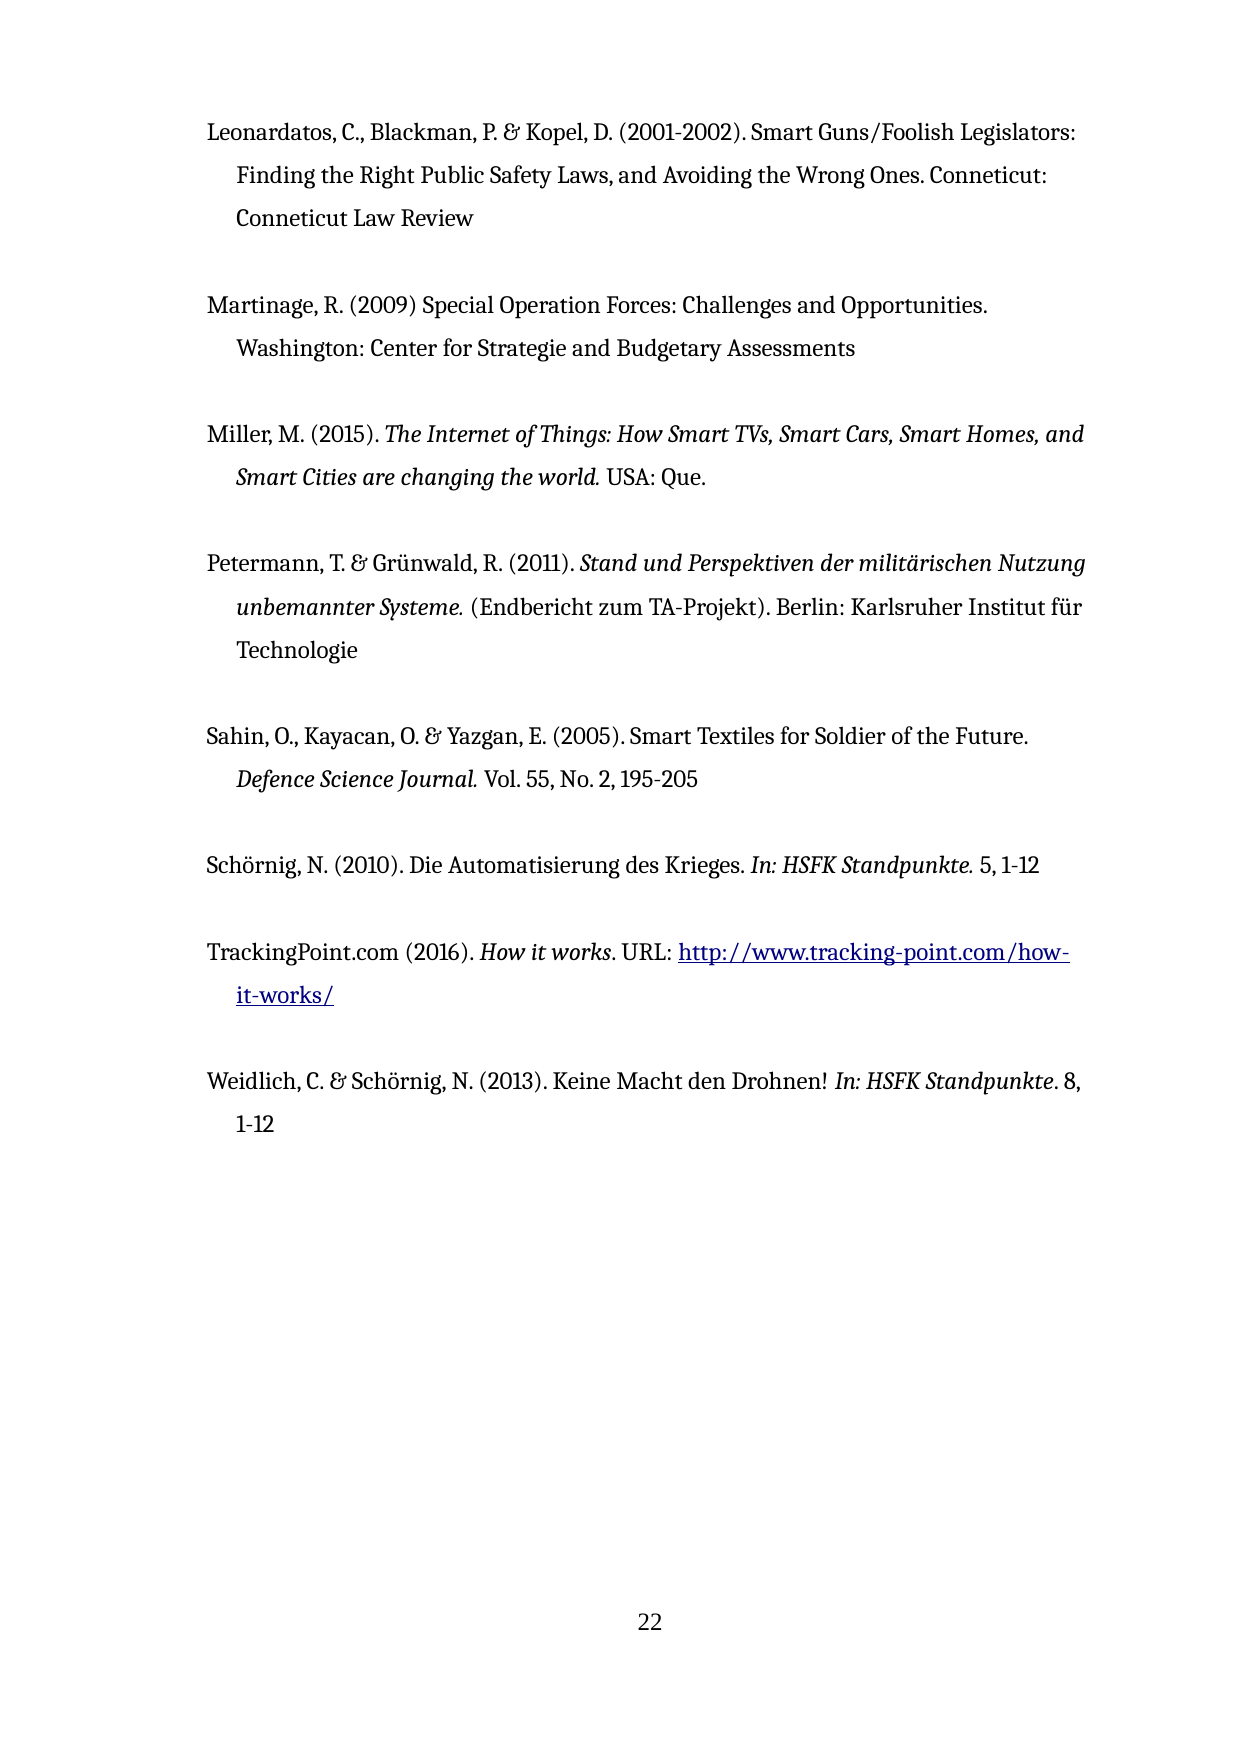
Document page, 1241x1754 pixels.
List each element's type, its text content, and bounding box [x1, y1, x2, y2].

text Sahin, O., Kayacan, O. & Yazgan, E. (2005). Smart Textiles for Soldier of the Future. Defence Science Journal. Vol. 55, No. 2, 195-205 [207, 722, 1093, 794]
text Weidlich, C. & Schörnig, N. (2013). Keine Macht den Drohnen! In: HSFK Standpunkte. 8, 1-12 [207, 1067, 1093, 1139]
text Leonardatos, C., Blackman, P. & Kopel, D. (2001-2002). Smart Guns/Foolish Legislators: Finding the Right Public Safety Laws, and Avoiding the Wrong Ones. Conneticut: Conneticut Law Review [207, 118, 1093, 233]
text Schörnig, N. (2010). Die Automatisierung des Krieges. In: HSFK Standpunkte. 5, 1-12 [207, 851, 1093, 880]
text TrackingPoint.com (2016). How it works. URL: http://www.tracking-point.com/how-it-works/ [207, 937, 1093, 1009]
text Miller, M. (2015). The Internet of Things: How Smart TVs, Smart Cars, Smart Homes, and Smart Cities are changing the world. USA: Que. [207, 420, 1093, 492]
text Martinage, R. (2009) Special Operation Forces: Challenges and Opportunities. Washington: Center for Strategie and Budgetary Assessments [207, 291, 1093, 362]
text Petermann, T. & Grünwald, R. (2011). Stand und Perspektiven der militärischen Nutzung unbemannter Systeme. (Endbericht zum TA-Projekt). Berlin: Karlsruher Institut für Technologie [207, 549, 1093, 664]
